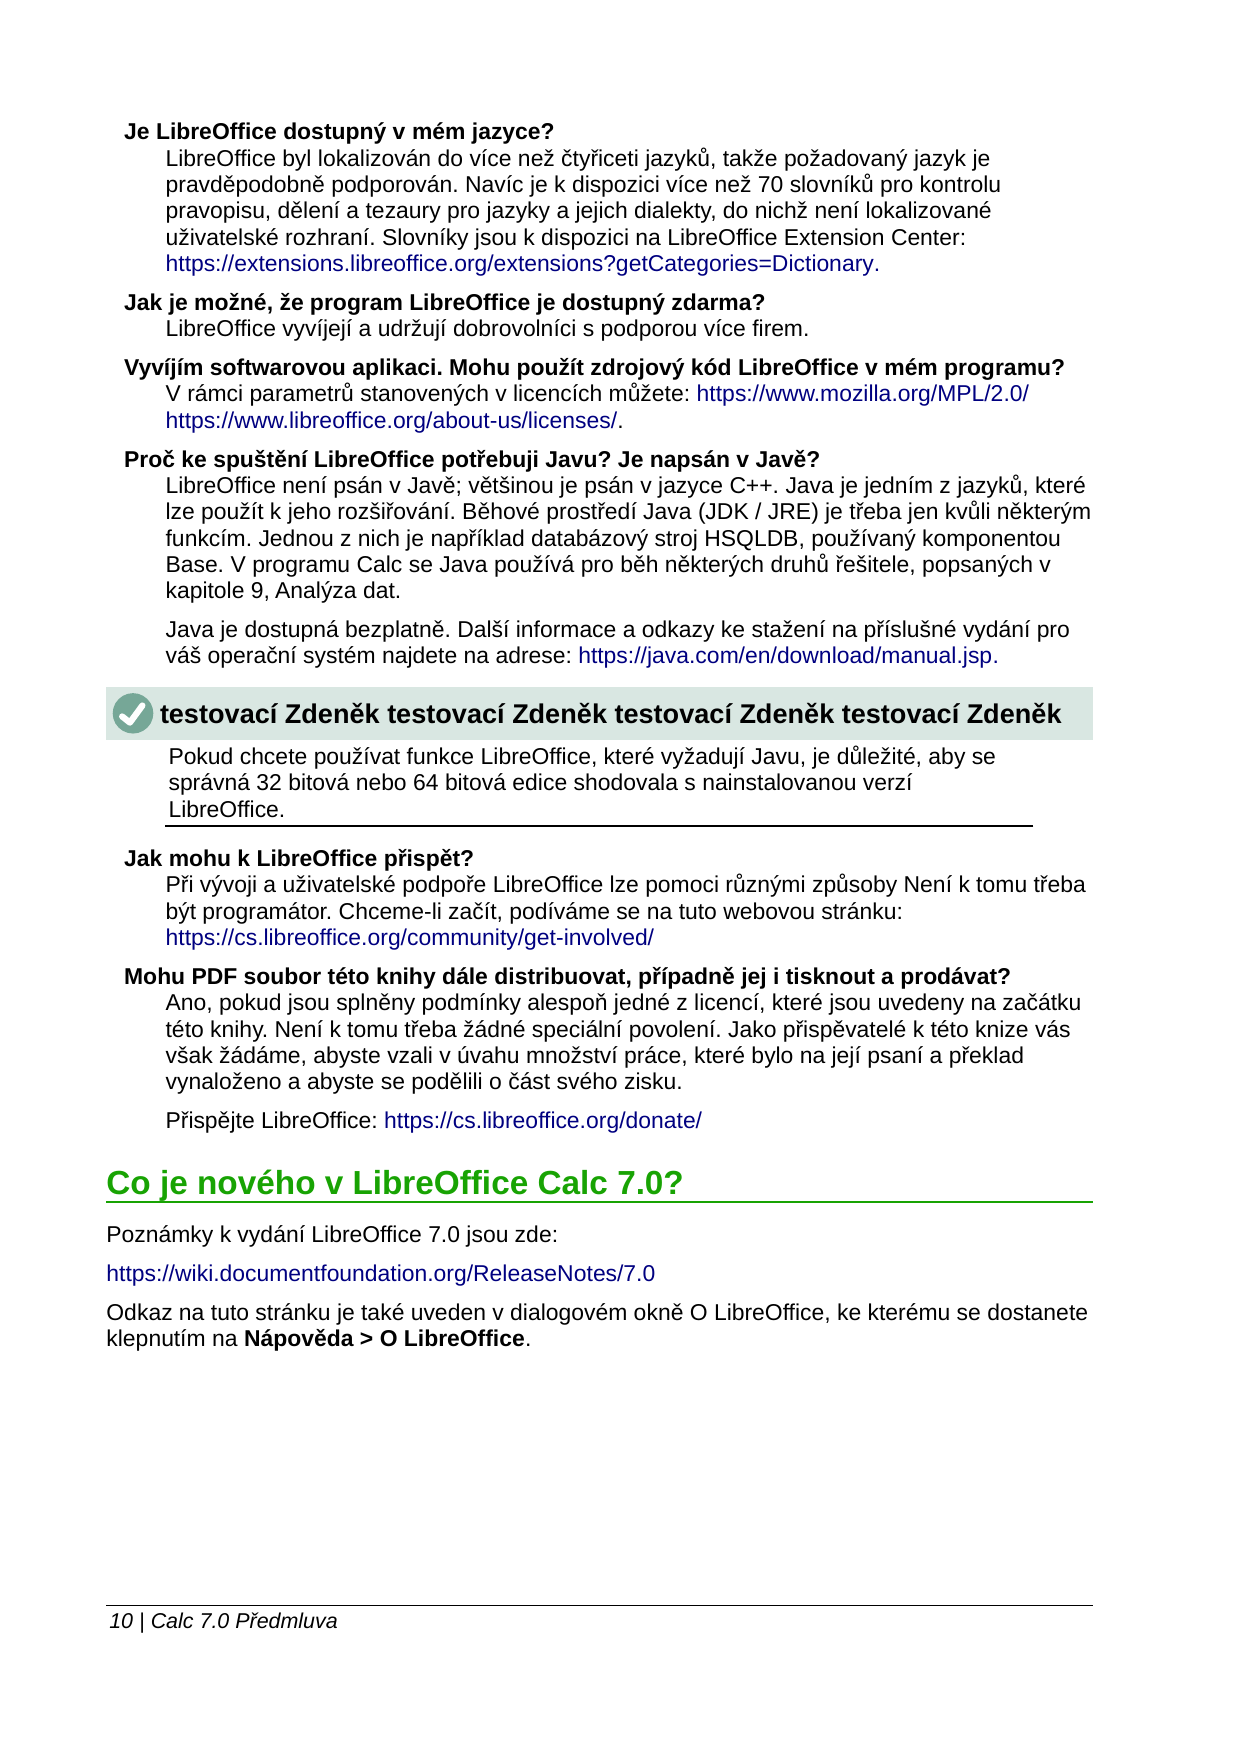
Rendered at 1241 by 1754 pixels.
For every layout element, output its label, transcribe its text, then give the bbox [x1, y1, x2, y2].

subtitle Co je nového v LibreOffice Calc 7.0? [106, 1163, 1093, 1201]
text Ano, pokud jsou splněny podmínky alespoň jedné z licencí, které jsou uvedeny na začátku této knihy. Není k tomu třeba žádné speciální povolení. Jako přispěvatelé k této knize vás však žádáme, abyste vzali v úvahu množství práce, které bylo na její psaní a překlad vynaloženo a abyste se podělili o část svého zisku. [165, 989, 1093, 1094]
text V rámci parametrů stanovených v licencích můžete: https://www.mozilla.org/MPL/2.0/ https://www.libreoffice.org/about-us/licenses/. [165, 380, 1093, 433]
text Mohu PDF soubor této knihy dále distribuovat, případně jej i tisknout a prodávat? [124, 963, 1093, 989]
text LibreOffice byl lokalizován do více než čtyřiceti jazyků, takže požadovaný jazyk je pravděpodobně podporován. Navíc je k dispozici více než 70 slovníků pro kontrolu pravopisu, dělení a tezaury pro jazyky a jejich dialekty, do nichž není lokalizované uživatelské rozhraní. Slovníky jsou k dispozici na LibreOffice Extension Center: https://extensions.libreoffice.org/extensions?getCategories=Dictionary. [165, 144, 1093, 276]
subtitle testovací Zdeněk testovací Zdeněk testovací Zdeněk testovací Zdeněk [106, 687, 1093, 740]
text Java je dostupná bezplatně. Další informace a odkazy ke stažení na příslušné vydání pro váš operační systém najdete na adrese: https://java.com/en/download/manual.jsp. [165, 616, 1093, 669]
text LibreOffice není psán v Javě; většinou je psán v jazyce C++. Java je jedním z jazyků, které lze použít k jeho rozšiřování. Běhové prostředí Java (JDK / JRE) je třeba jen kvůli některým funkcím. Jednou z nich je například databázový stroj HSQLDB, používaný komponentou Base. V programu Calc se Java používá pro běh některých druhů řešitele, popsaných v kapitole 9, Analýza dat. [165, 472, 1093, 604]
text Poznámky k vydání LibreOffice 7.0 jsou zde: [106, 1221, 1093, 1247]
text Jak je možné, že program LibreOffice je dostupný zdarma? [124, 289, 1093, 315]
text Odkaz na tuto stránku je také uveden v dialogovém okně O LibreOffice, ke kterému se dostanete klepnutím na Nápověda > O LibreOffice. [106, 1299, 1093, 1352]
text Jak mohu k LibreOffice přispět? [124, 845, 1093, 871]
text Proč ke spuštění LibreOffice potřebuji Javu? Je napsán v Javě? [124, 446, 1093, 472]
text Pokud chcete používat funkce LibreOffice, které vyžadují Javu, je důležité, aby se správná 32 bitová nebo 64 bitová edice shodovala s nainstalovanou verzí LibreOffice. [165, 740, 1033, 825]
text Vyvíjím softwarovou aplikaci. Mohu použít zdrojový kód LibreOffice v mém programu? [124, 354, 1093, 380]
text Přispějte LibreOffice: https://cs.libreoffice.org/donate/ [165, 1107, 1093, 1133]
text Je LibreOffice dostupný v mém jazyce? [124, 118, 1093, 144]
text Při vývoji a uživatelské podpoře LibreOffice lze pomoci různými způsoby Není k tomu třeba být programátor. Chceme-li začít, podíváme se na tuto webovou stránku: https://cs.libreoffice.org/community/get-involved/ [165, 871, 1093, 950]
text https://wiki.documentfoundation.org/ReleaseNotes/7.0 [106, 1260, 1093, 1286]
text LibreOffice vyvíjejí a udržují dobrovolníci s podporou více firem. [165, 315, 1093, 341]
